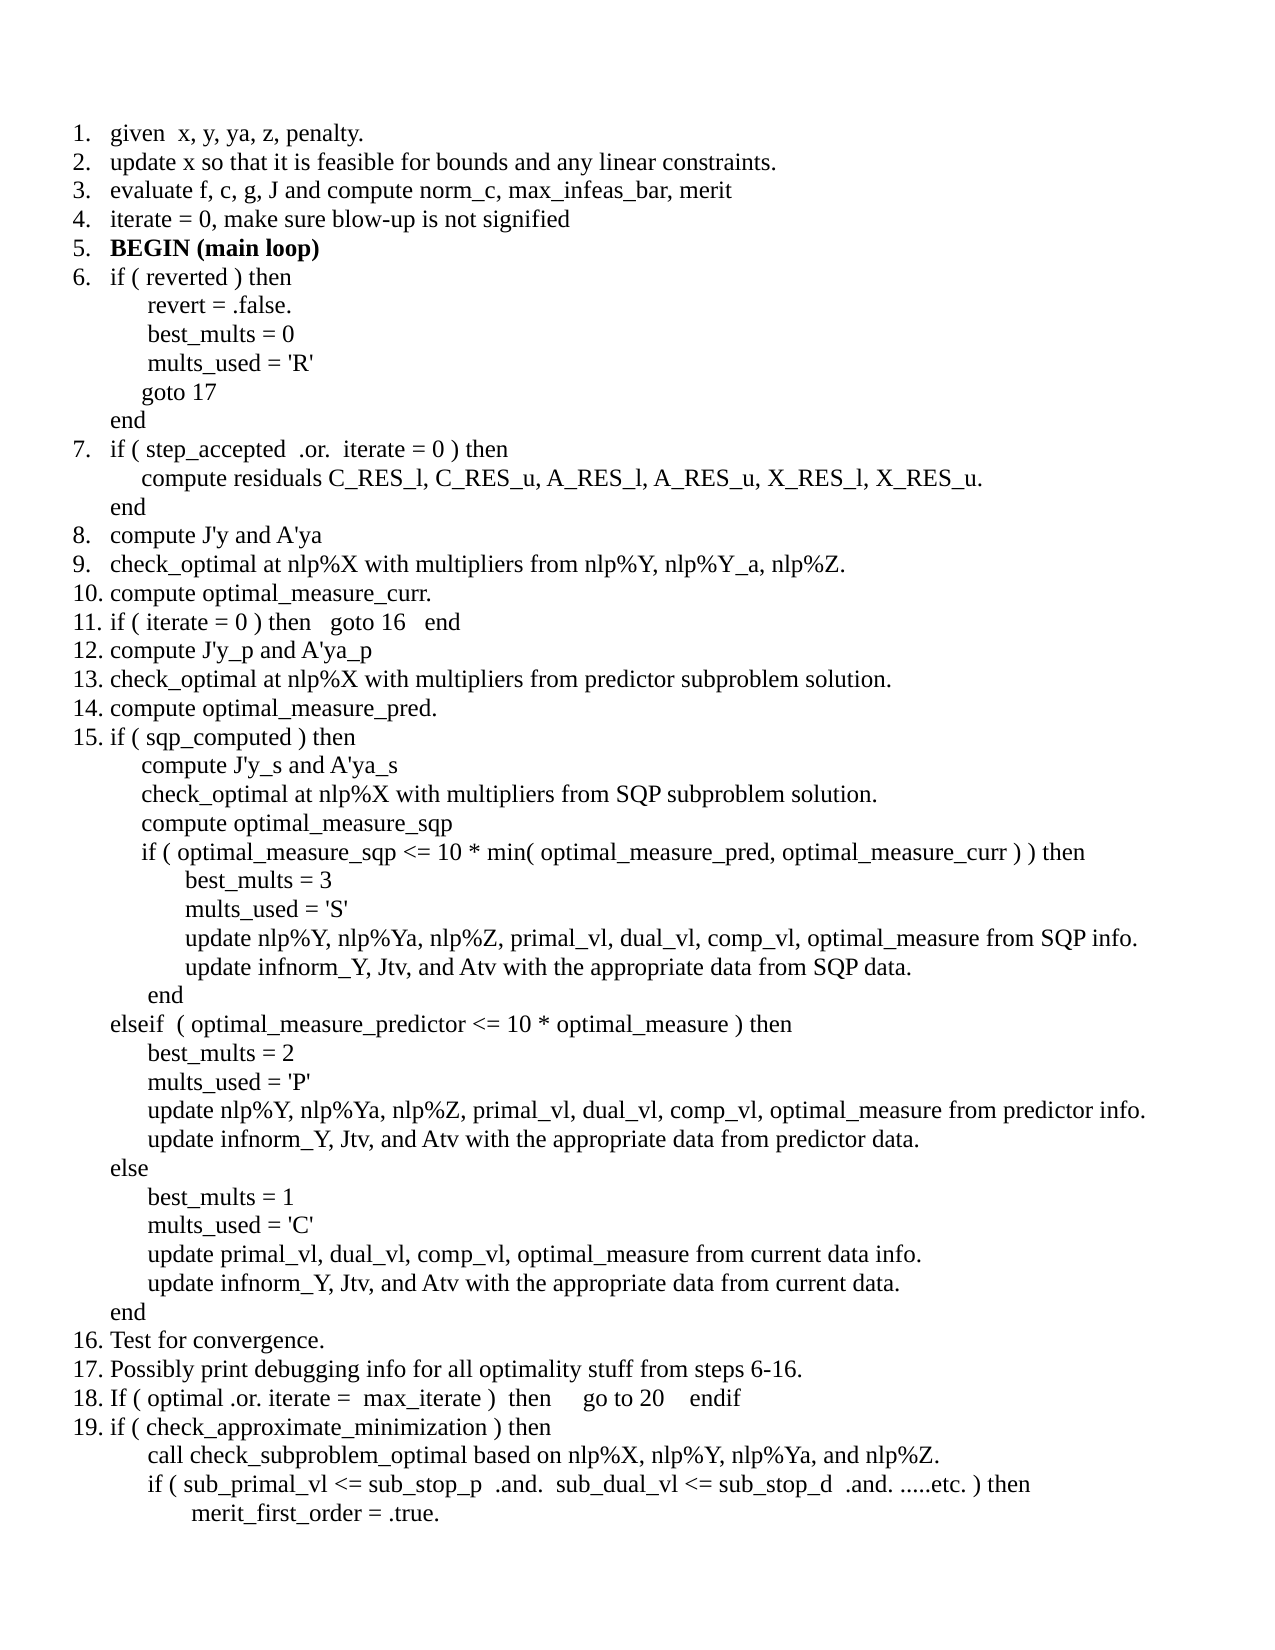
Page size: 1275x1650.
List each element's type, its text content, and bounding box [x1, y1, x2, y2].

list update nlp%Y, nlp%Ya, nlp%Z, primal_vl, dual_vl, comp_vl, optimal_measure from predictor info. [110, 1096, 1200, 1124]
list update infnorm_Y, Jtv, and Atv with the appropriate data from predictor data. [110, 1124, 1200, 1153]
list revert = .false. [72, 291, 1200, 319]
list update infnorm_Y, Jtv, and Atv with the appropriate data from SQP data. [147, 952, 1200, 981]
list check_optimal at nlp%X with multipliers from SQP subproblem solution. [72, 779, 1200, 808]
list merit_first_order = .true. [147, 1498, 1200, 1527]
list Test for convergence. [72, 1326, 1200, 1354]
list iterate = 0, make sure blow-up is not signified [72, 204, 1200, 233]
list if ( check_approximate_minimization ) then [72, 1412, 1200, 1441]
list mults_used = 'S' [72, 894, 1200, 923]
list mults_used = 'P' [110, 1067, 1200, 1096]
list end [110, 981, 1200, 1009]
list If ( optimal .or. iterate = max_iterate ) then go to 20 endif [72, 1383, 1200, 1412]
list compute residuals C_RES_l, C_RES_u, A_RES_l, A_RES_u, X_RES_l, X_RES_u. [72, 463, 1200, 492]
list if ( sub_primal_vl <= sub_stop_p .and. sub_dual_vl <= sub_stop_d .and. .....etc. ) then [110, 1469, 1200, 1498]
list if ( step_accepted .or. iterate = 0 ) then [72, 434, 1200, 463]
list update nlp%Y, nlp%Ya, nlp%Z, primal_vl, dual_vl, comp_vl, optimal_measure from SQP info. [147, 923, 1200, 952]
list update x so that it is feasible for bounds and any linear constraints. [72, 147, 1200, 176]
list if ( reverted ) then [72, 262, 1200, 291]
list call check_subproblem_optimal based on nlp%X, nlp%Y, nlp%Ya, and nlp%Z. [110, 1441, 1200, 1469]
list compute optimal_measure_curr. [72, 578, 1200, 607]
list update infnorm_Y, Jtv, and Atv with the appropriate data from current data. [110, 1268, 1200, 1297]
list if ( iterate = 0 ) then goto 16 end [72, 607, 1200, 636]
list update primal_vl, dual_vl, comp_vl, optimal_measure from current data info. [110, 1239, 1200, 1268]
list end [72, 1297, 1200, 1326]
list if ( sqp_computed ) then [72, 722, 1200, 751]
list best_mults = 2 [110, 1038, 1200, 1067]
list mults_used = 'R' [110, 348, 1200, 377]
list best_mults = 1 [110, 1182, 1200, 1211]
list compute J'y_s and A'ya_s [72, 751, 1200, 779]
list compute optimal_measure_pred. [72, 693, 1200, 722]
list if ( optimal_measure_sqp <= 10 * min( optimal_measure_pred, optimal_measure_curr ) ) then [72, 837, 1200, 866]
list BEGIN (main loop) [72, 233, 1200, 262]
list goto 17 [72, 377, 1200, 406]
list compute J'y_p and A'ya_p [72, 636, 1200, 664]
list else [72, 1153, 1200, 1182]
list elseif ( optimal_measure_predictor <= 10 * optimal_measure ) then [72, 1009, 1200, 1038]
list compute J'y and A'ya [72, 521, 1200, 549]
list end [72, 492, 1200, 521]
list end [72, 406, 1200, 434]
list best_mults = 0 [110, 319, 1200, 348]
list mults_used = 'C' [110, 1211, 1200, 1239]
list evaluate f, c, g, J and compute norm_c, max_infeas_bar, merit [72, 176, 1200, 204]
list compute optimal_measure_sqp [72, 808, 1200, 837]
list best_mults = 3 [72, 866, 1200, 894]
list given x, y, ya, z, penalty. [72, 118, 1200, 147]
list check_optimal at nlp%X with multipliers from predictor subproblem solution. [72, 664, 1200, 693]
list Possibly print debugging info for all optimality stuff from steps 6-16. [72, 1354, 1200, 1383]
list check_optimal at nlp%X with multipliers from nlp%Y, nlp%Y_a, nlp%Z. [72, 549, 1200, 578]
